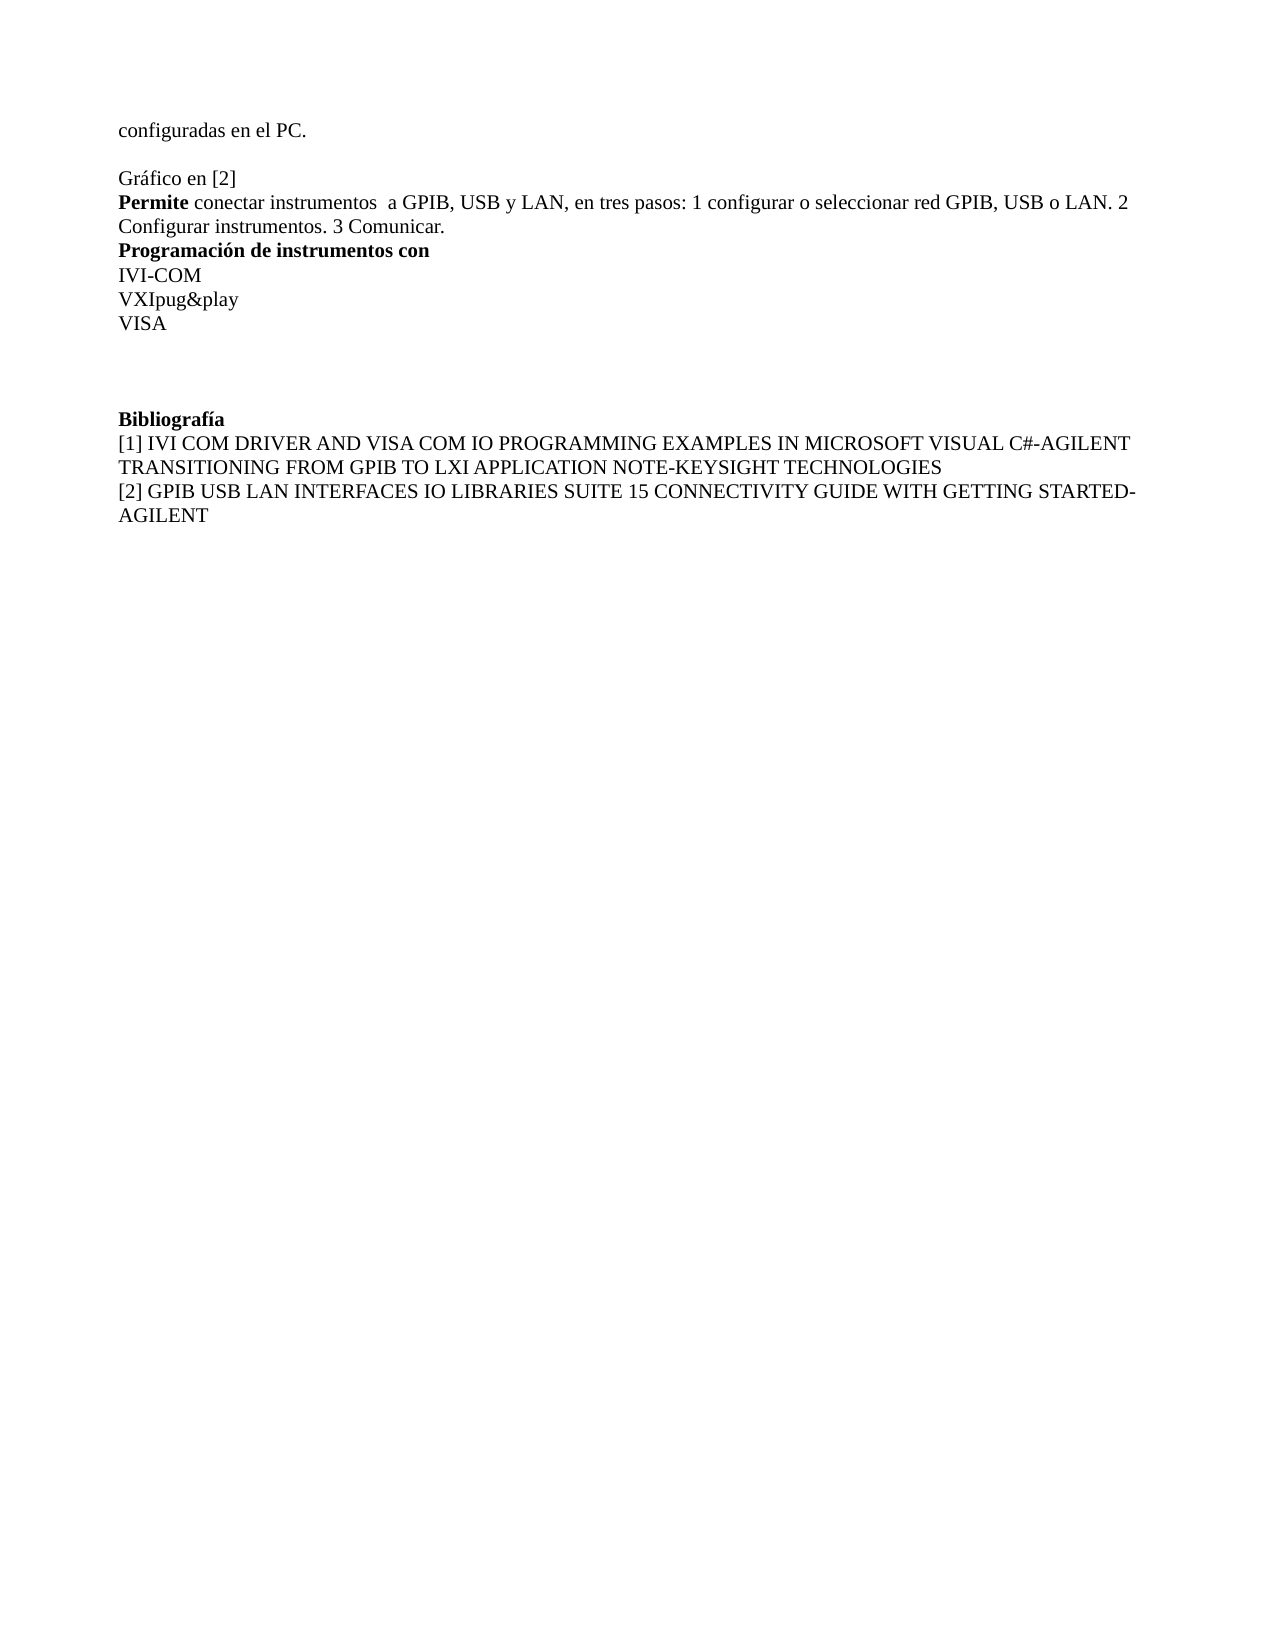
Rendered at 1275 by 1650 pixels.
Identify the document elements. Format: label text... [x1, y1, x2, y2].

text IVI-COM [118, 262, 1157, 287]
text Gráfico en [2] [118, 166, 1157, 190]
text Programación de instrumentos con [118, 238, 1157, 262]
text Permite conectar instrumentos a GPIB, USB y LAN, en tres pasos: 1 configurar o seleccionar red GPIB, USB o LAN. 2 Configurar instrumentos. 3 Comunicar. [118, 190, 1157, 238]
text Bibliografía [118, 407, 1157, 431]
text VISA [118, 311, 1157, 335]
text configuradas en el PC. [118, 118, 1157, 142]
text [1] IVI COM DRIVER AND VISA COM IO PROGRAMMING EXAMPLES IN MICROSOFT VISUAL C#-AGILENT [118, 431, 1157, 455]
text [2] GPIB USB LAN INTERFACES IO LIBRARIES SUITE 15 CONNECTIVITY GUIDE WITH GETTING STARTED-AGILENT [118, 479, 1157, 527]
text TRANSITIONING FROM GPIB TO LXI APPLICATION NOTE-KEYSIGHT TECHNOLOGIES [118, 455, 1157, 479]
text VXIpug&play [118, 287, 1157, 311]
